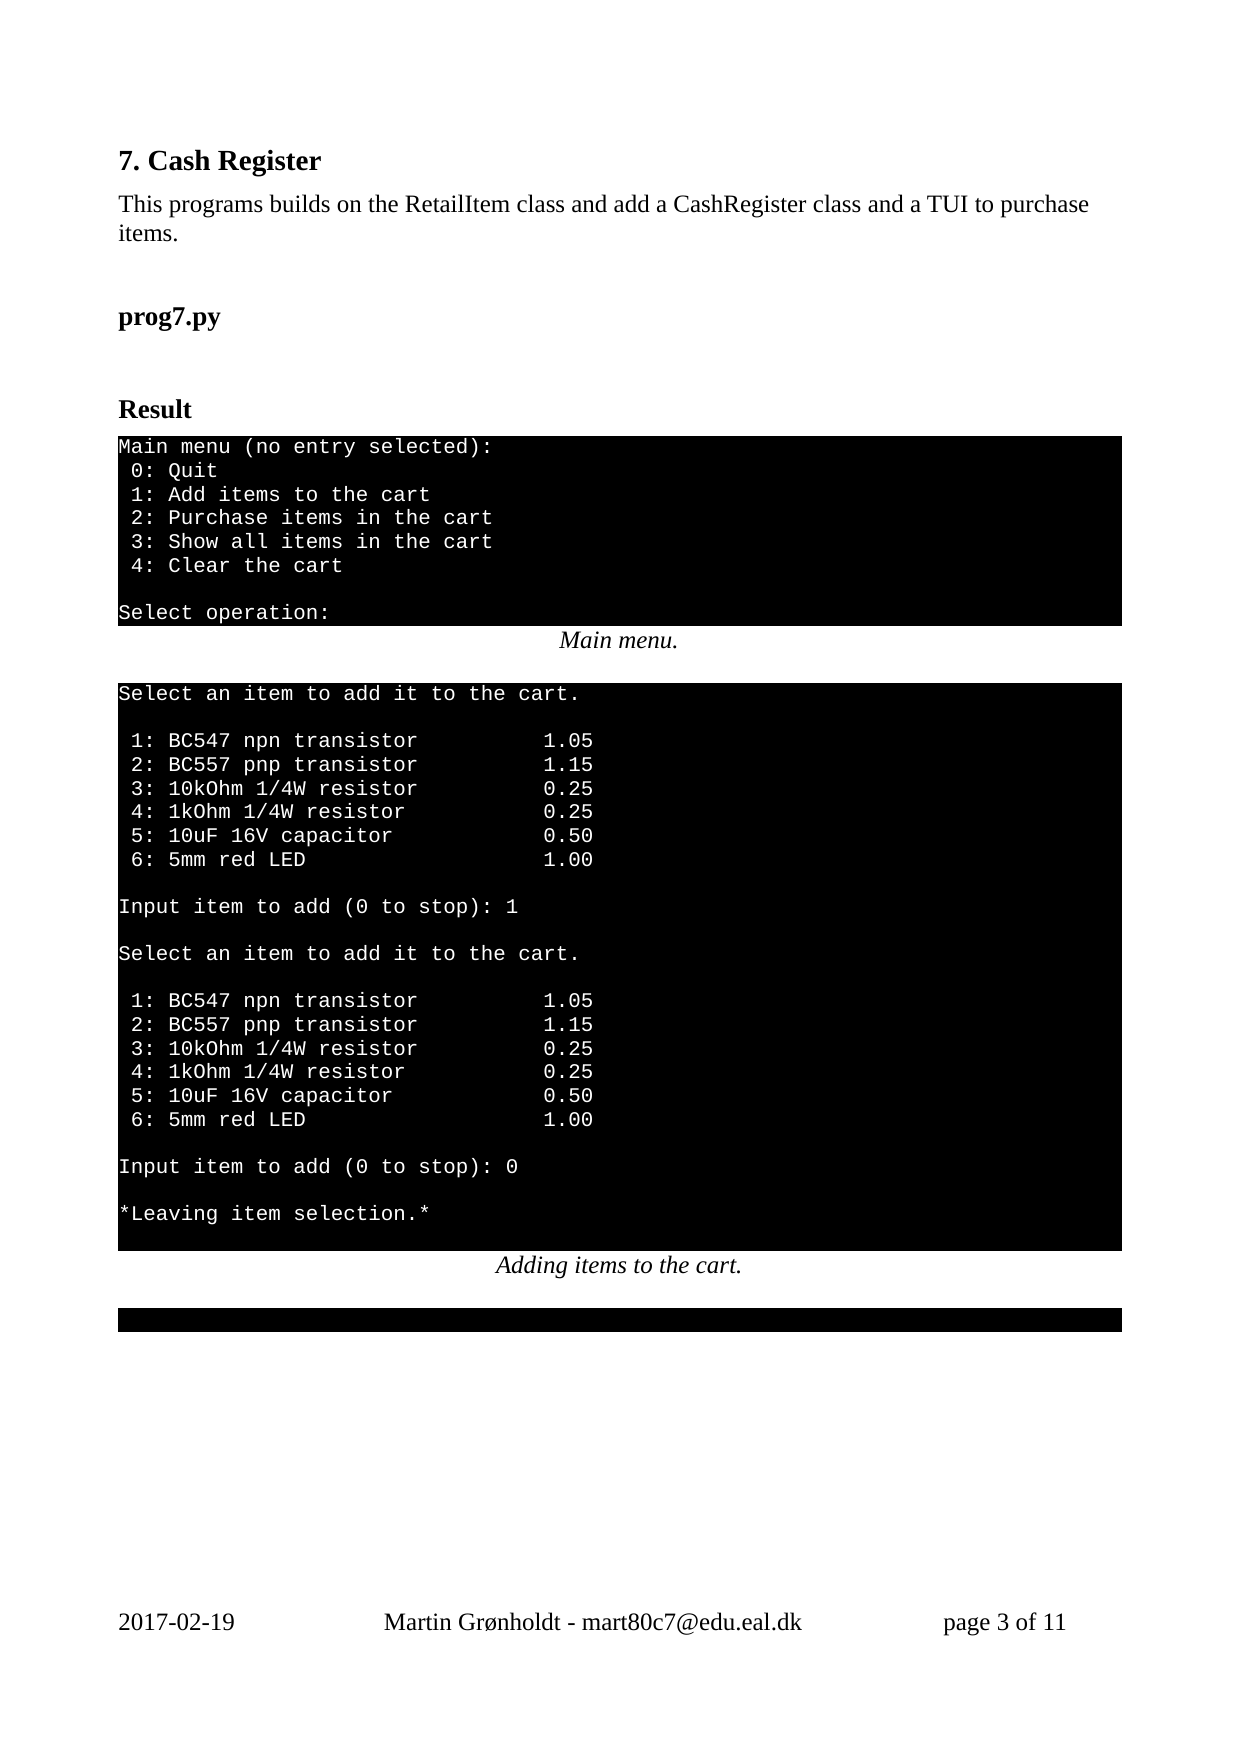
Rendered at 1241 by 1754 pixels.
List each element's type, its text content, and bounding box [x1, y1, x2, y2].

text 3: 10kOhm 1/4W resistor 0.25 [118, 778, 1122, 801]
text Select an item to add it to the cart. [118, 943, 1122, 967]
subtitle prog7.py [118, 300, 1122, 332]
text 6: 5mm red LED 1.00 [118, 848, 1122, 872]
text 5: 10uF 16V capacitor 0.50 [118, 1085, 1122, 1109]
text 4: 1kOhm 1/4W resistor 0.25 [118, 801, 1122, 825]
text Main menu (no entry selected): [118, 436, 1122, 460]
text 6: 5mm red LED 1.00 [118, 1109, 1122, 1132]
text *Leaving item selection.* [118, 1203, 1122, 1227]
text 1: BC547 npn transistor 1.05 [118, 730, 1122, 754]
text 3: Show all items in the cart [118, 531, 1122, 554]
text 3: 10kOhm 1/4W resistor 0.25 [118, 1038, 1122, 1061]
text 2: BC557 pnp transistor 1.15 [118, 754, 1122, 778]
text 4: 1kOhm 1/4W resistor 0.25 [118, 1061, 1122, 1085]
text Input item to add (0 to stop): 1 [118, 896, 1122, 919]
text Select an item to add it to the cart. [118, 683, 1122, 707]
subtitle 7. Cash Register [118, 143, 1122, 177]
text 5: 10uF 16V capacitor 0.50 [118, 825, 1122, 848]
text 1: Add items to the cart [118, 484, 1122, 507]
text Input item to add (0 to stop): 0 [118, 1156, 1122, 1179]
text Adding items to the cart. [118, 1251, 1122, 1279]
text 1: BC547 npn transistor 1.05 [118, 990, 1122, 1014]
text 2: Purchase items in the cart [118, 507, 1122, 531]
text Main menu. [118, 626, 1122, 654]
subtitle Result [118, 393, 1122, 424]
text Select operation: [118, 602, 1122, 626]
text This programs builds on the RetailItem class and add a CashRegister class and a TUI to purchase items. [118, 189, 1122, 247]
text 2: BC557 pnp transistor 1.15 [118, 1014, 1122, 1038]
text 0: Quit [118, 460, 1122, 484]
text 4: Clear the cart [118, 554, 1122, 578]
